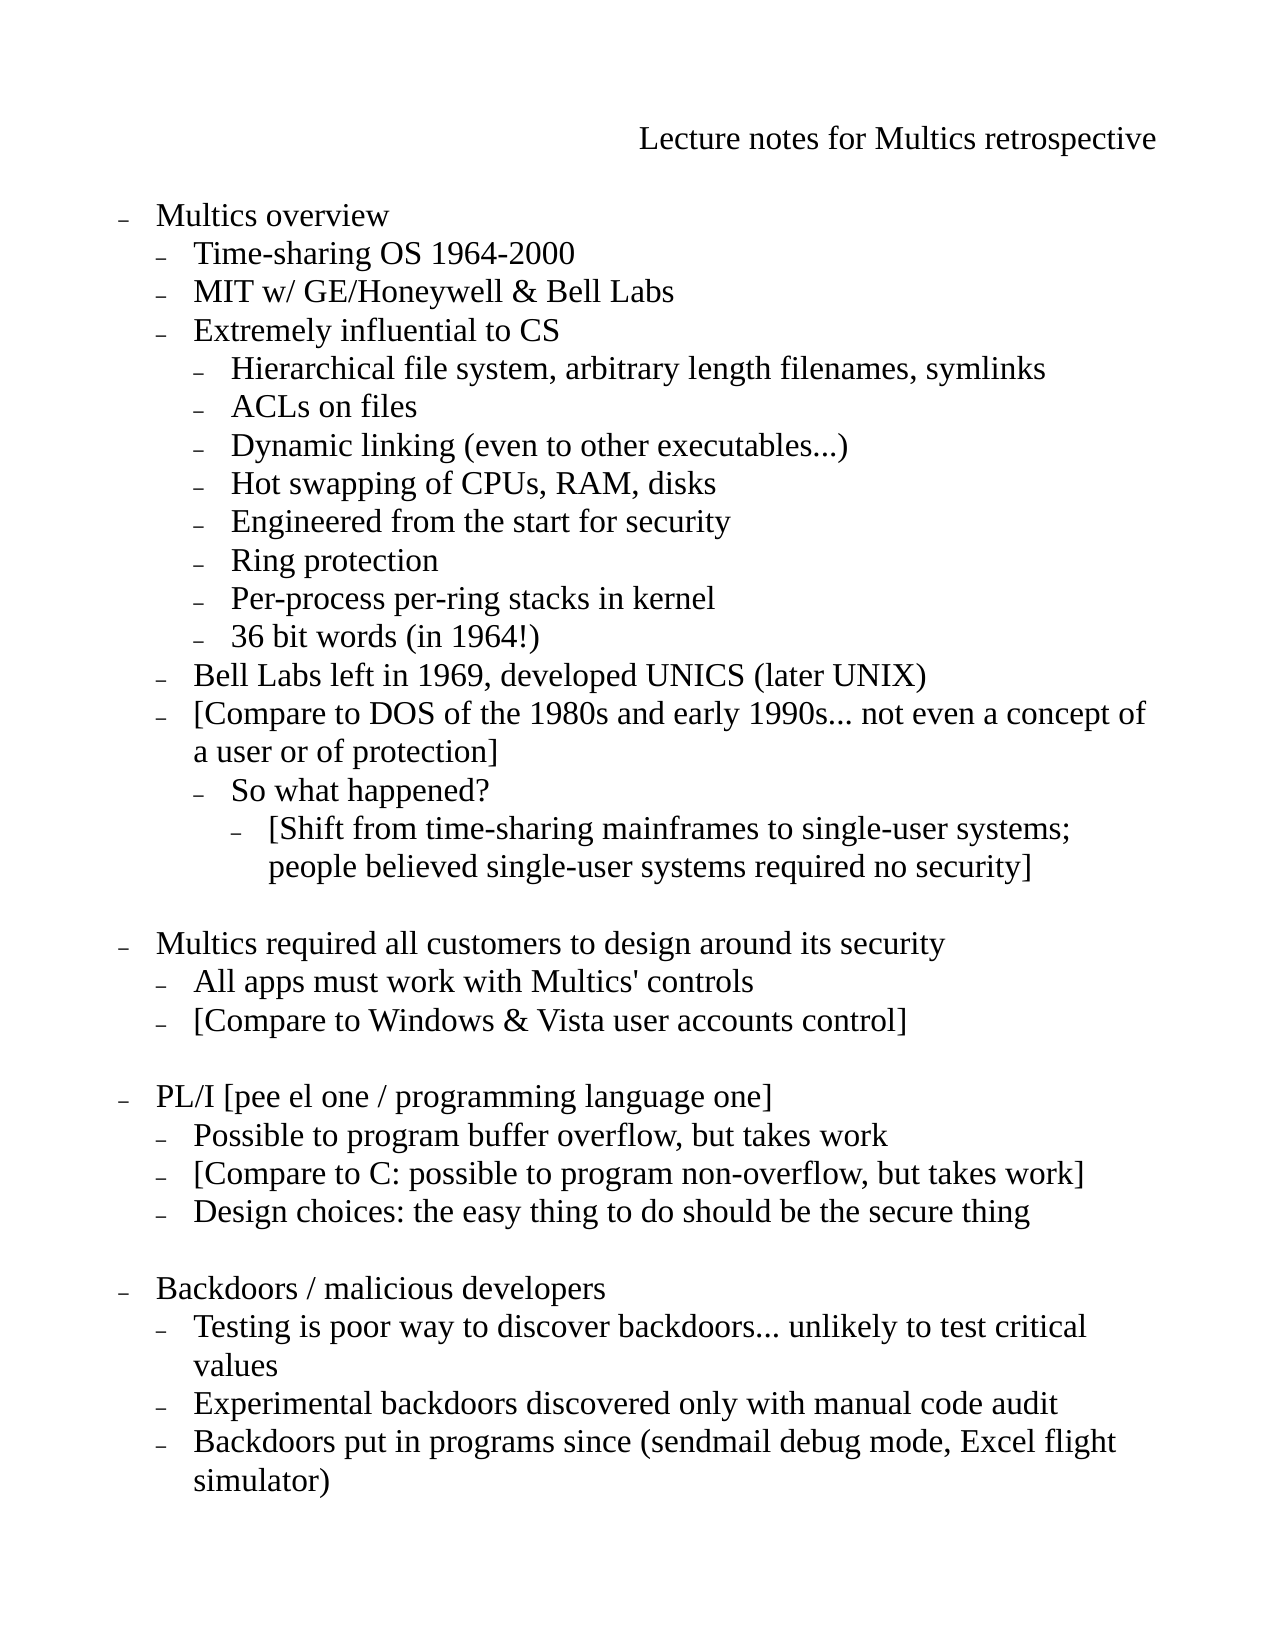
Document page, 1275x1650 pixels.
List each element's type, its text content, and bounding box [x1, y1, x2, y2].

list [Compare to C: possible to program non-overflow, but takes work] [156, 1153, 1157, 1191]
list [Compare to DOS of the 1980s and early 1990s... not even a concept of a user or of protection] [156, 693, 1157, 770]
list Experimental backdoors discovered only with manual code audit [156, 1383, 1157, 1421]
list Dynamic linking (even to other executables...) [193, 425, 1157, 463]
list Possible to program buffer overflow, but takes work [156, 1115, 1157, 1153]
list [Shift from time-sharing mainframes to single-user systems; people believed single-user systems required no security] [231, 808, 1157, 885]
list 36 bit words (in 1964!) [193, 616, 1157, 655]
list MIT w/ GE/Honeywell & Bell Labs [156, 271, 1157, 310]
list Multics required all customers to design around its security [118, 923, 1157, 961]
list Hot swapping of CPUs, RAM, disks [193, 463, 1157, 501]
list Design choices: the easy thing to do should be the secure thing [156, 1191, 1157, 1230]
list Engineered from the start for security [193, 501, 1157, 540]
list Time-sharing OS 1964-2000 [156, 233, 1157, 271]
list Per-process per-ring stacks in kernel [193, 578, 1157, 616]
list Backdoors put in programs since (sendmail debug mode, Excel flight simulator) [156, 1421, 1157, 1498]
list Hierarchical file system, arbitrary length filenames, symlinks [193, 348, 1157, 386]
list Bell Labs left in 1969, developed UNICS (later UNIX) [156, 655, 1157, 693]
list So what happened? [193, 770, 1157, 808]
list Backdoors / malicious developers [118, 1268, 1157, 1306]
list [Compare to Windows & Vista user accounts control] [156, 1000, 1157, 1038]
list All apps must work with Multics' controls [156, 961, 1157, 1000]
list PL/I [pee el one / programming language one] [118, 1076, 1157, 1115]
list Ring protection [193, 540, 1157, 578]
list Extremely influential to CS [156, 310, 1157, 348]
list Testing is poor way to discover backdoors... unlikely to test critical values [156, 1306, 1157, 1383]
list Multics overview [118, 195, 1157, 233]
text Lecture notes for Multics retrospective [118, 118, 1157, 156]
list ACLs on files [193, 386, 1157, 425]
